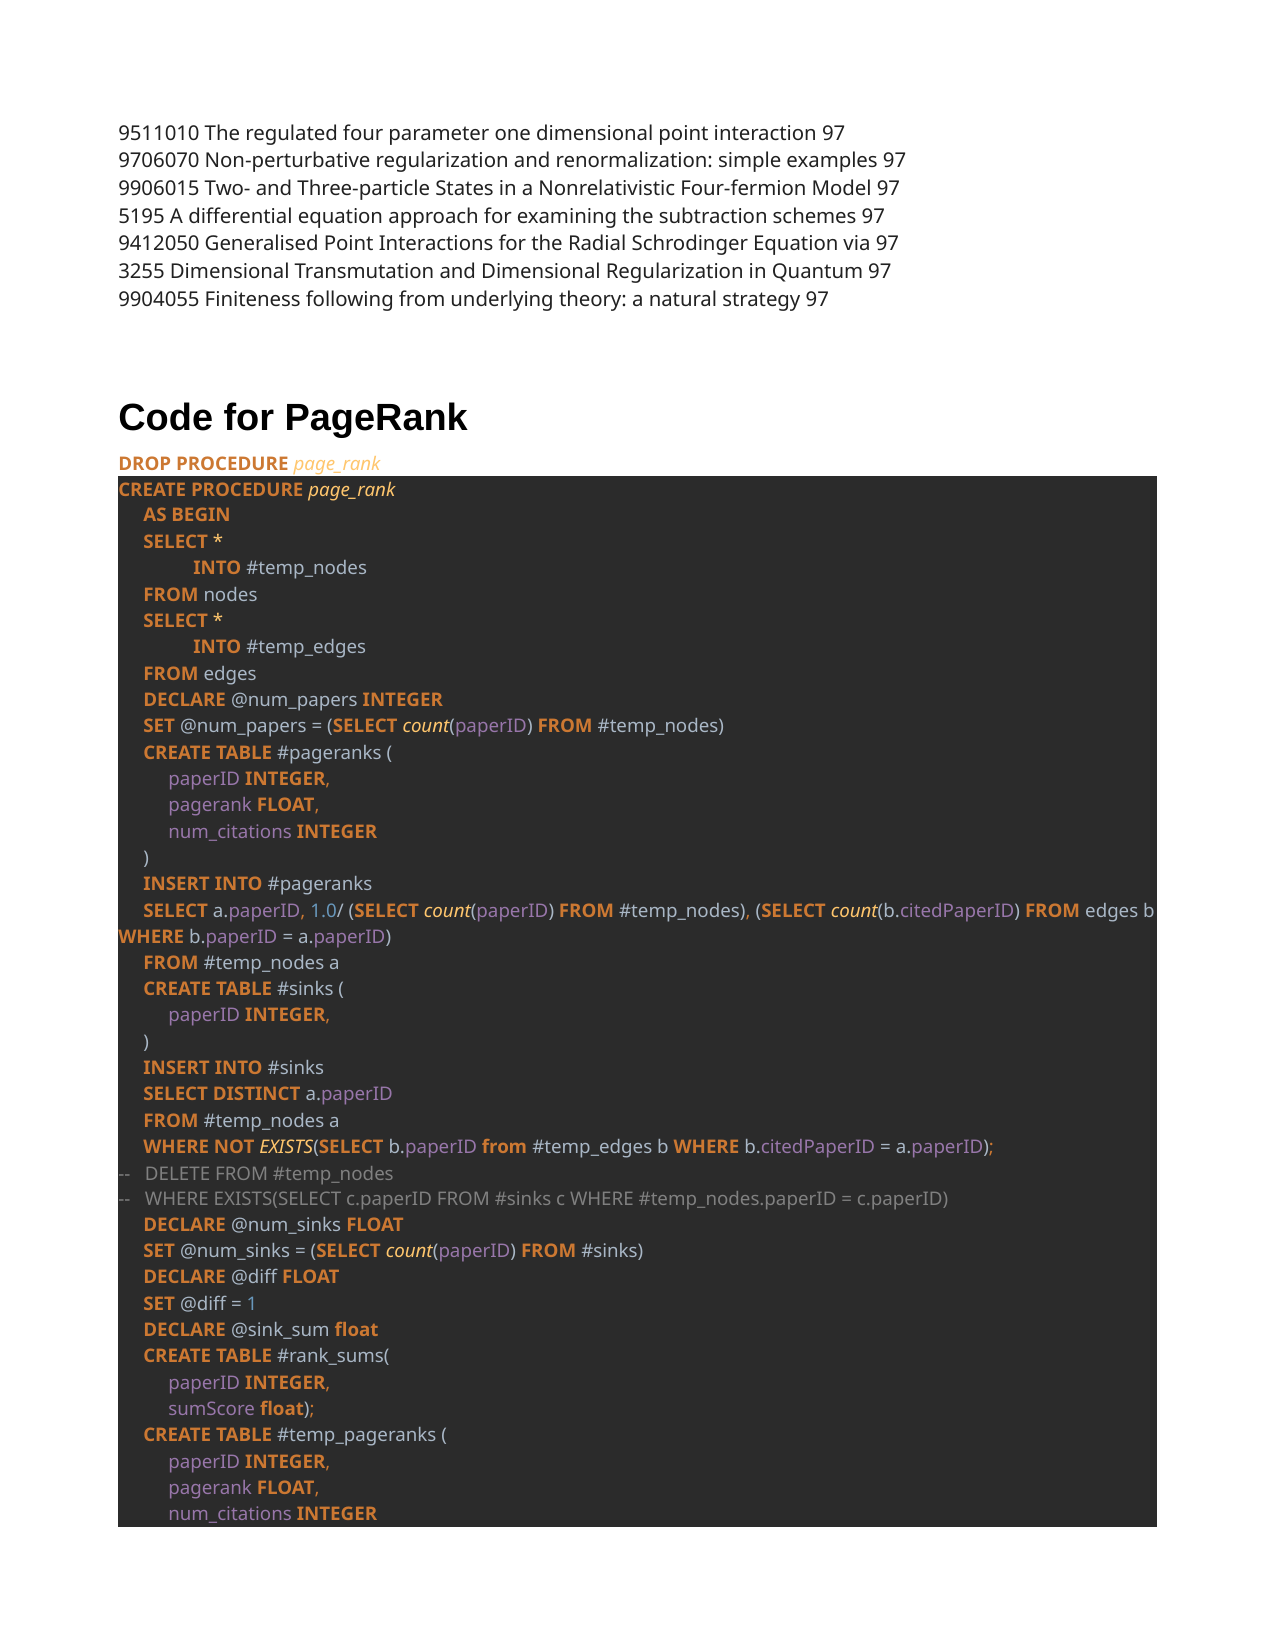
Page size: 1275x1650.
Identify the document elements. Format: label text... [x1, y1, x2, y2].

text DECLARE @sink_sum float [118, 1316, 1157, 1343]
text 9412050 Generalised Point Interactions for the Radial Schrodinger Equation via 97 [118, 229, 1157, 257]
text SET @num_papers = (SELECT count(paperID) FROM #temp_nodes) [118, 713, 1157, 739]
text SET @diff = 1 [118, 1290, 1157, 1316]
text num_citations INTEGER [118, 818, 1157, 844]
text INTO #temp_nodes [118, 554, 1157, 581]
text FROM #temp_nodes a [118, 1107, 1157, 1133]
text DECLARE @num_sinks FLOAT [118, 1211, 1157, 1237]
text ) [118, 844, 1157, 871]
text 9906015 Two- and Three-particle States in a Nonrelativistic Four-fermion Model 97 [118, 173, 1157, 201]
text CREATE TABLE #rank_sums( [118, 1343, 1157, 1369]
text SELECT * [118, 607, 1157, 633]
text paperID INTEGER, [118, 1448, 1157, 1474]
text AS BEGIN [118, 502, 1157, 528]
text CREATE TABLE #temp_pageranks ( [118, 1422, 1157, 1448]
text 5195 A differential equation approach for examining the subtraction schemes 97 [118, 201, 1157, 229]
text ) [118, 1028, 1157, 1054]
text 9511010 The regulated four parameter one dimensional point interaction 97 [118, 118, 1157, 146]
text 9706070 Non-perturbative regularization and renormalization: simple examples 97 [118, 146, 1157, 173]
text INTO #temp_edges [118, 633, 1157, 660]
text num_citations INTEGER [118, 1501, 1157, 1527]
text paperID INTEGER, [118, 1369, 1157, 1395]
text FROM edges [118, 660, 1157, 686]
text WHERE NOT EXISTS(SELECT b.paperID from #temp_edges b WHERE b.citedPaperID = a.paperID); [118, 1133, 1157, 1160]
text sumScore float); [118, 1395, 1157, 1422]
text pagerank FLOAT, [118, 1474, 1157, 1501]
text DECLARE @diff FLOAT [118, 1263, 1157, 1290]
text paperID INTEGER, [118, 765, 1157, 792]
text paperID INTEGER, [118, 1002, 1157, 1028]
text FROM nodes [118, 581, 1157, 607]
text DROP PROCEDURE page_rank [118, 451, 1157, 476]
text CREATE PROCEDURE page_rank [118, 476, 1157, 502]
subtitle Code for PageRank [118, 394, 1157, 438]
text SET @num_sinks = (SELECT count(paperID) FROM #sinks) [118, 1237, 1157, 1263]
text INSERT INTO #pageranks [118, 871, 1157, 897]
text SELECT * [118, 528, 1157, 554]
text -- WHERE EXISTS(SELECT c.paperID FROM #sinks c WHERE #temp_nodes.paperID = c.paperID) [118, 1185, 1157, 1211]
text FROM #temp_nodes a [118, 949, 1157, 975]
text -- DELETE FROM #temp_nodes [118, 1160, 1157, 1185]
text CREATE TABLE #pageranks ( [118, 739, 1157, 765]
text 9904055 Finiteness following from underlying theory: a natural strategy 97 [118, 284, 1157, 312]
text CREATE TABLE #sinks ( [118, 975, 1157, 1002]
text pagerank FLOAT, [118, 792, 1157, 818]
text INSERT INTO #sinks [118, 1054, 1157, 1081]
text SELECT a.paperID, 1.0/ (SELECT count(paperID) FROM #temp_nodes), (SELECT count(b.citedPaperID) FROM edges b WHERE b.paperID = a.paperID) [118, 897, 1157, 949]
text SELECT DISTINCT a.paperID [118, 1081, 1157, 1107]
text DECLARE @num_papers INTEGER [118, 686, 1157, 713]
text 3255 Dimensional Transmutation and Dimensional Regularization in Quantum 97 [118, 257, 1157, 284]
